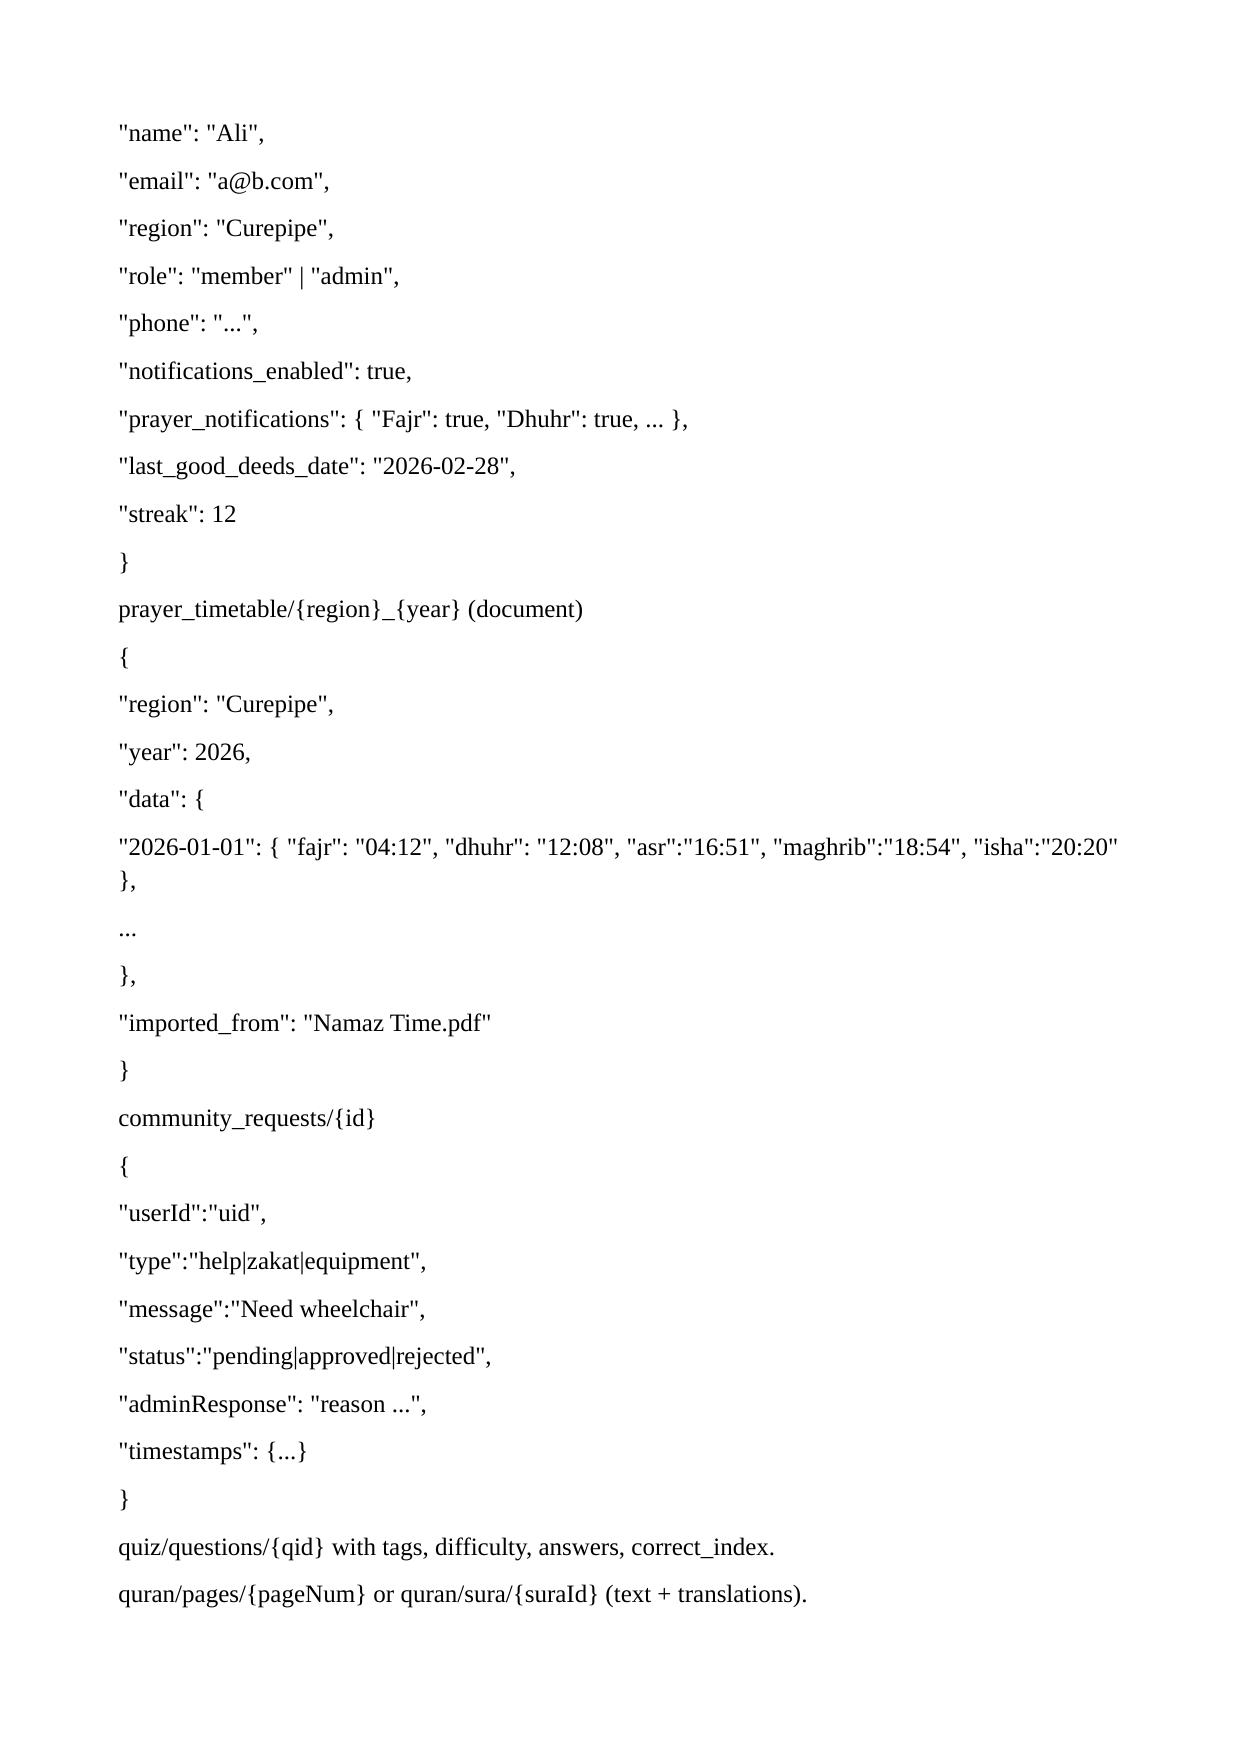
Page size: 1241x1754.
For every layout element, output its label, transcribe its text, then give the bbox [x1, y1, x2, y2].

text { [118, 1151, 1122, 1179]
text } [118, 547, 1122, 575]
text "imported_from": "Namaz Time.pdf" [118, 1008, 1122, 1037]
text "timestamps": {...} [118, 1436, 1122, 1465]
text "email": "a@b.com", [118, 166, 1122, 194]
text "phone": "...", [118, 308, 1122, 337]
text "adminResponse": "reason ...", [118, 1389, 1122, 1418]
text "prayer_notifications": { "Fajr": true, "Dhuhr": true, ... }, [118, 404, 1122, 432]
text "type":"help|zakat|equipment", [118, 1246, 1122, 1275]
text quiz/questions/{qid} with tags, difficulty, answers, correct_index. [118, 1532, 1122, 1560]
text "name": "Ali", [118, 118, 1122, 147]
text { [118, 642, 1122, 671]
text community_requests/{id} [118, 1103, 1122, 1132]
text quran/pages/{pageNum} or quran/sura/{suraId} (text + translations). [118, 1579, 1122, 1608]
text "role": "member" | "admin", [118, 261, 1122, 290]
text "2026-01-01": { "fajr": "04:12", "dhuhr": "12:08", "asr":"16:51", "maghrib":"18:54", "isha":"20:20" }, [118, 832, 1122, 894]
text "streak": 12 [118, 499, 1122, 528]
text prayer_timetable/{region}_{year} (document) [118, 594, 1122, 623]
text "region": "Curepipe", [118, 689, 1122, 718]
text "message":"Need wheelchair", [118, 1294, 1122, 1322]
text "data": { [118, 784, 1122, 813]
text }, [118, 960, 1122, 989]
text } [118, 1484, 1122, 1513]
text } [118, 1056, 1122, 1084]
text ... [118, 913, 1122, 942]
text "last_good_deeds_date": "2026-02-28", [118, 451, 1122, 480]
text "status":"pending|approved|rejected", [118, 1341, 1122, 1370]
text "region": "Curepipe", [118, 213, 1122, 242]
text "userId":"uid", [118, 1198, 1122, 1227]
text "year": 2026, [118, 737, 1122, 766]
text "notifications_enabled": true, [118, 356, 1122, 385]
